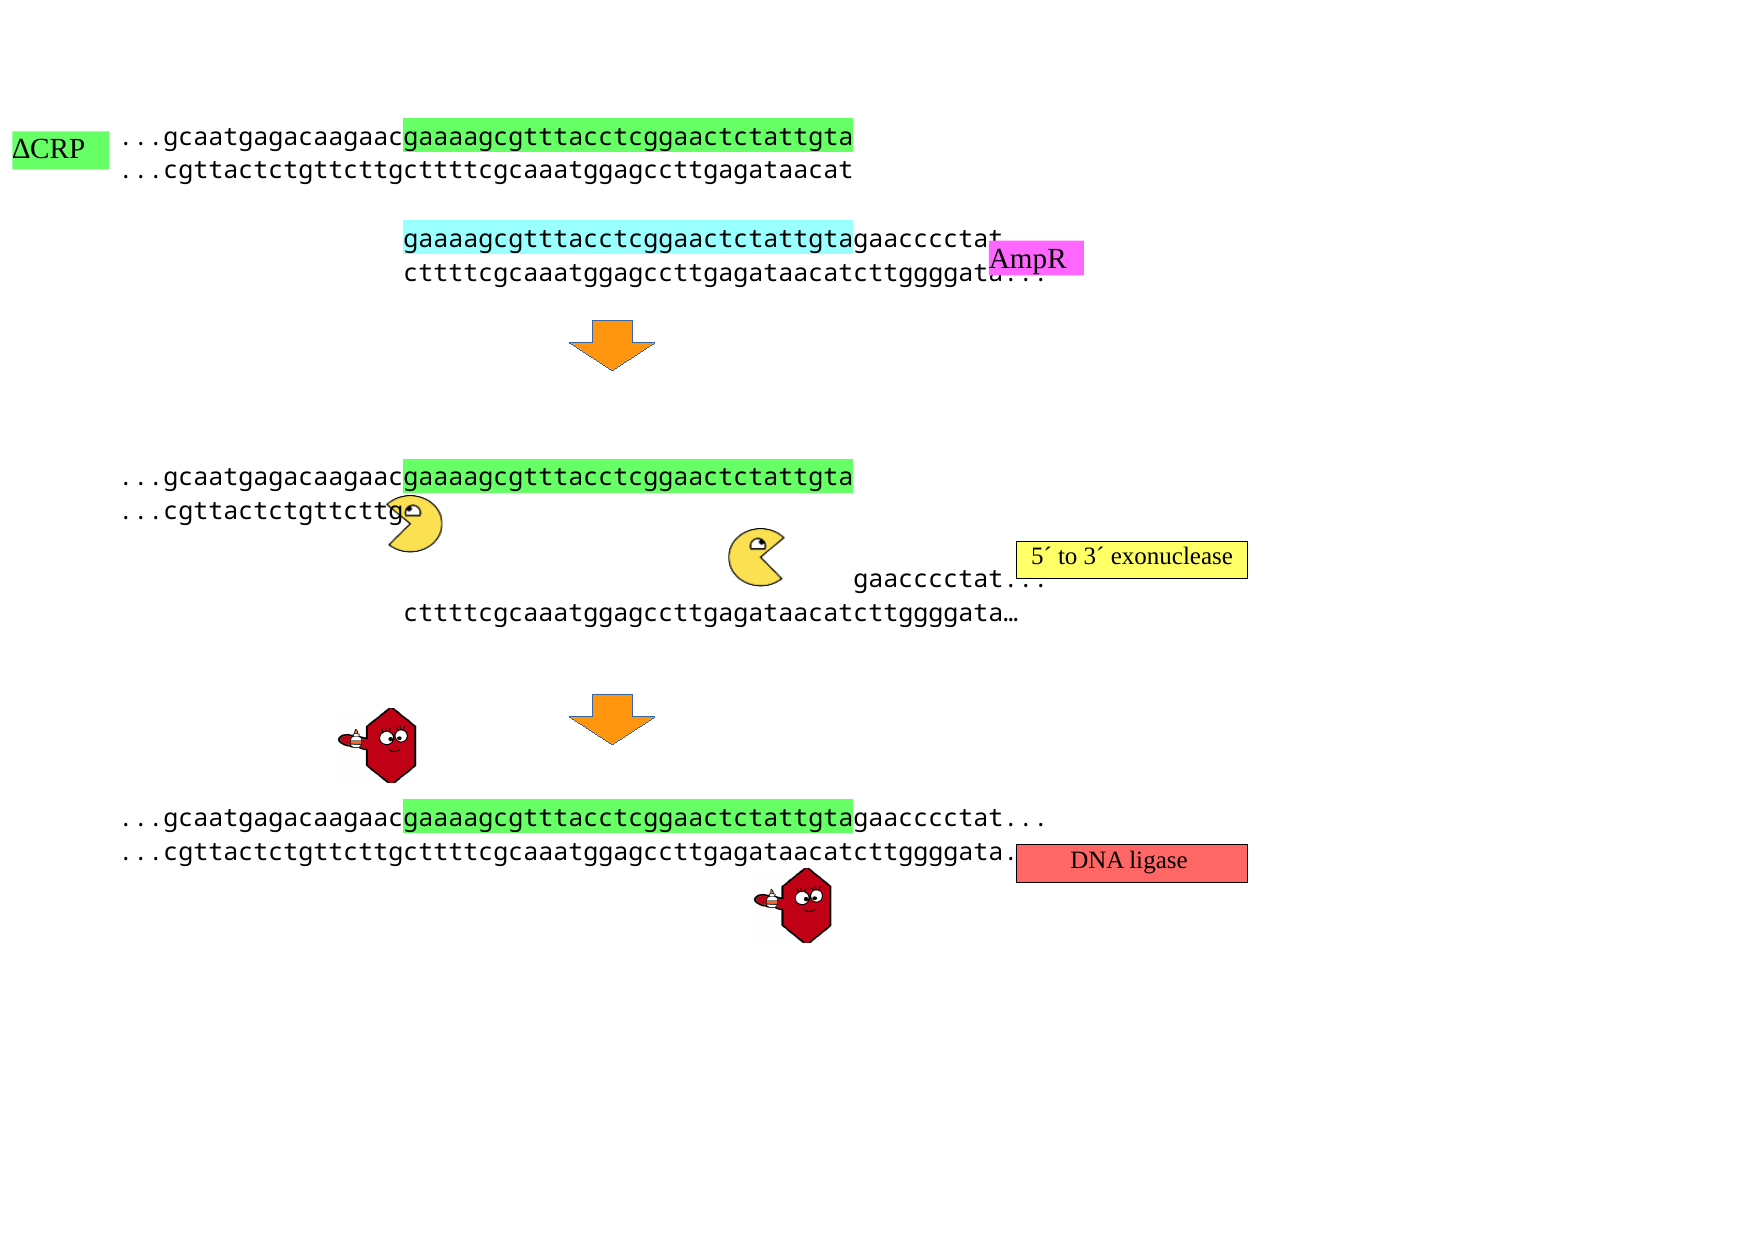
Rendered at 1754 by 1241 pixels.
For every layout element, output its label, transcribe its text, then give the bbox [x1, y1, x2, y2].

picture [728, 528, 787, 587]
text ...cgttactctgttcttgcttttcgcaaatggagccttgagataacatcttggggata... [118, 833, 1636, 867]
picture [337, 708, 417, 783]
text ...gcaatgagacaagaacgaaaagcgtttacctcggaactctattgta [118, 118, 1636, 152]
text gaacccctat... [118, 561, 1636, 595]
picture [384, 495, 443, 553]
text cttttcgcaaatggagccttgagataacatcttggggata… [118, 595, 1636, 629]
picture [753, 868, 833, 943]
text ...cgttactctgttcttg [118, 493, 1636, 527]
text ...gcaatgagacaagaacgaaaagcgtttacctcggaactctattgtagaacccctat... [118, 799, 1636, 833]
text gaaaagcgtttacctcggaactctattgtagaacccctat... [118, 220, 1636, 254]
text ...cgttactctgttcttgcttttcgcaaatggagccttgagataacat [118, 152, 1636, 186]
text cttttcgcaaatggagccttgagataacatcttggggata... [118, 254, 1636, 288]
text ...gcaatgagacaagaacgaaaagcgtttacctcggaactctattgta [118, 459, 1636, 493]
